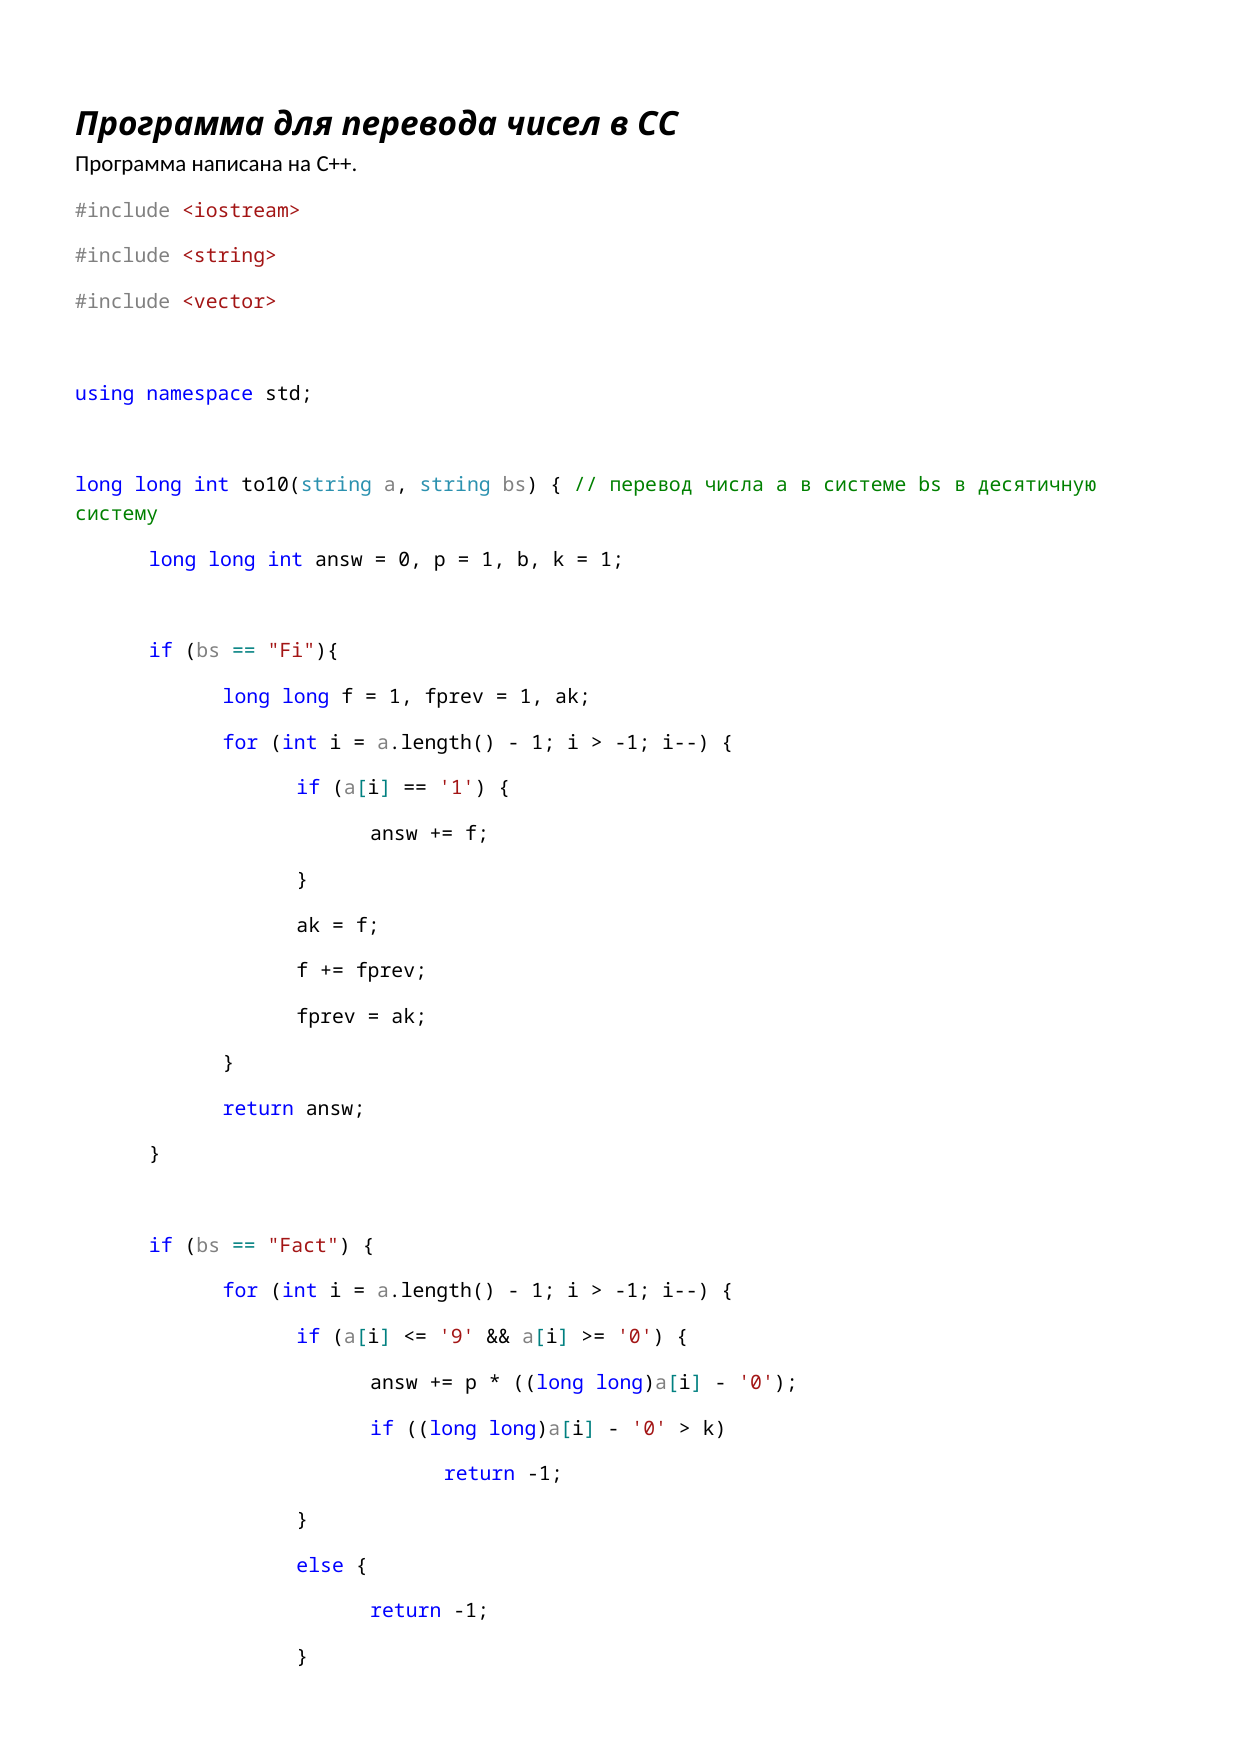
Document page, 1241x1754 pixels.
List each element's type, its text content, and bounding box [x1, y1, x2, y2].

text return -1; [75, 1459, 1165, 1487]
text ak = f; [75, 911, 1165, 938]
subtitle Программа для перевода чисел в СС [75, 100, 1165, 145]
text else { [75, 1551, 1165, 1578]
text using namespace std; [75, 379, 1165, 406]
text if (bs == "Fact") { [75, 1231, 1165, 1258]
text for (int i = a.length() - 1; i > -1; i--) { [75, 728, 1165, 755]
text answ += f; [75, 819, 1165, 846]
text if (a[i] == '1') { [75, 774, 1165, 801]
text if ((long long)a[i] - '0' > k) [75, 1414, 1165, 1441]
text fprev = ak; [75, 1002, 1165, 1029]
text f += fprev; [75, 957, 1165, 983]
text if (bs == "Fi"){ [75, 636, 1165, 663]
text return -1; [75, 1597, 1165, 1624]
text #include <string> [75, 242, 1165, 268]
text for (int i = a.length() - 1; i > -1; i--) { [75, 1277, 1165, 1304]
text } [75, 1642, 1165, 1669]
text #include <vector> [75, 287, 1165, 314]
text return answ; [75, 1094, 1165, 1121]
text answ += p * ((long long)a[i] - '0'); [75, 1368, 1165, 1395]
text } [75, 1505, 1165, 1532]
text Программа написана на C++. [75, 149, 1165, 177]
text } [75, 1048, 1165, 1075]
text #include <iostream> [75, 196, 1165, 223]
text long long int to10(string a, string bs) { // перевод числа а в системе bs в десятичную систему [75, 470, 1165, 526]
text } [75, 1139, 1165, 1166]
text long long f = 1, fprev = 1, ak; [75, 682, 1165, 709]
text long long int answ = 0, p = 1, b, k = 1; [75, 545, 1165, 572]
text if (a[i] <= '9' && a[i] >= '0') { [75, 1322, 1165, 1349]
text } [75, 865, 1165, 892]
